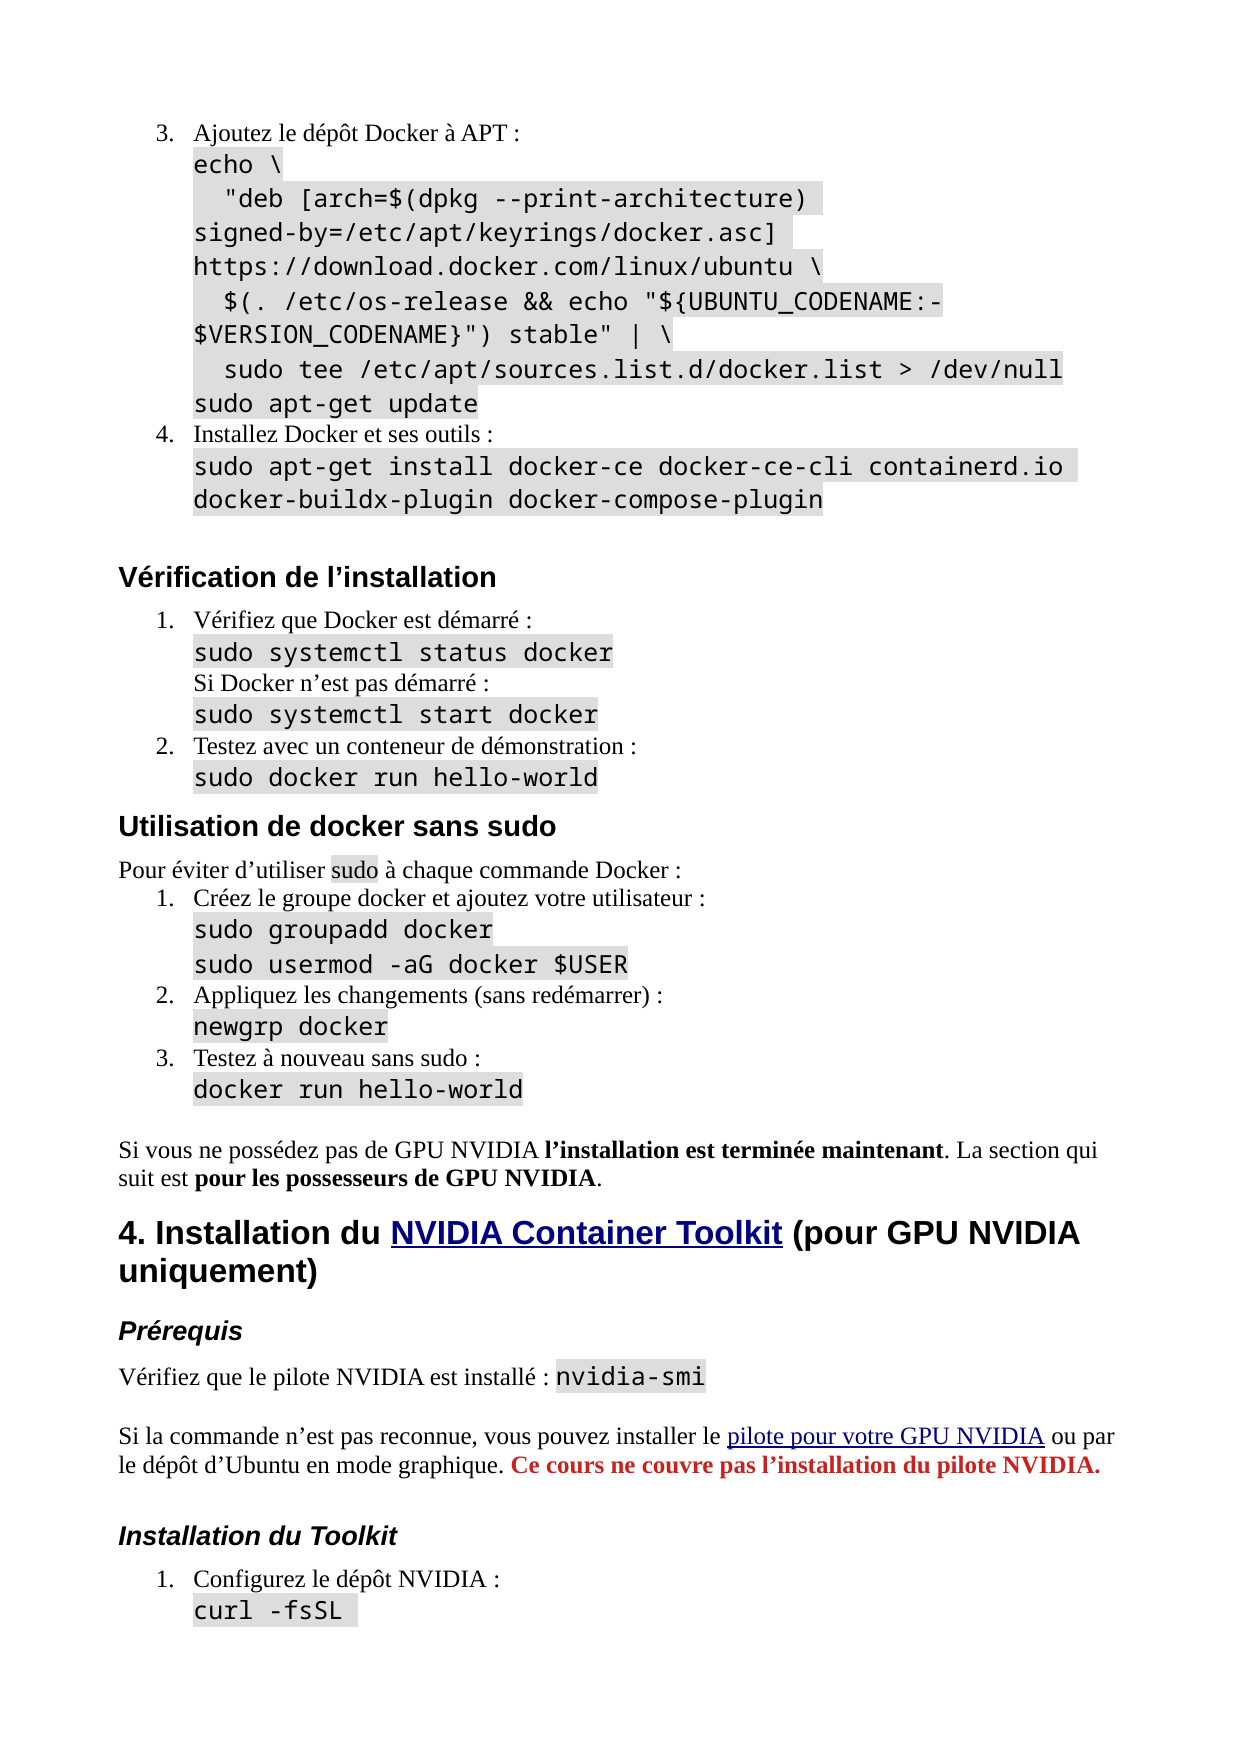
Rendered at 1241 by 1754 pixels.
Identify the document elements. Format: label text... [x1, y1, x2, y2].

list Testez avec un conteneur de démonstration : sudo docker run hello-world [156, 731, 1122, 794]
list Ajoutez le dépôt Docker à APT : echo \ "deb [arch=$(dpkg --print-architecture) signed-by=/etc/apt/keyrings/docker.asc] https://download.docker.com/linux/ubuntu \ $(. /etc/os-release && echo "${UBUNTU_CODENAME:-$VERSION_CODENAME}") stable" | \ sudo tee /etc/apt/sources.list.d/docker.list > /dev/null sudo apt-get update [156, 118, 1122, 419]
list Testez à nouveau sans sudo : docker run hello-world [156, 1043, 1122, 1106]
subtitle Installation du Toolkit [118, 1520, 1122, 1551]
text Vérifiez que le pilote NVIDIA est installé : nvidia-smi Si la commande n’est pas reconnue, vous pouvez installer le pilote pour votre GPU NVIDIA ou par le dépôt d’Ubuntu en mode graphique. Ce cours ne couvre pas l’installation du pilote NVIDIA. [118, 1359, 1122, 1479]
subtitle Utilisation de docker sans sudo [118, 809, 1122, 842]
subtitle Prérequis [118, 1315, 1122, 1346]
list Installez Docker et ses outils : sudo apt-get install docker-ce docker-ce-cli containerd.io docker-buildx-plugin docker-compose-plugin [156, 419, 1122, 516]
list Configurez le dépôt NVIDIA : curl -fsSL [156, 1564, 1122, 1627]
list Vérifiez que Docker est démarré : sudo systemctl status docker Si Docker n’est pas démarré : sudo systemctl start docker [156, 606, 1122, 731]
list Créez le groupe docker et ajoutez votre utilisateur : sudo groupadd docker sudo usermod -aG docker $USER [156, 883, 1122, 980]
subtitle 4. Installation du NVIDIA Container Toolkit (pour GPU NVIDIA uniquement) [118, 1213, 1122, 1290]
subtitle Vérification de l’installation [118, 559, 1122, 593]
list Appliquez les changements (sans redémarrer) : newgrp docker [156, 980, 1122, 1043]
text Pour éviter d’utiliser sudo à chaque commande Docker : [118, 855, 1122, 883]
text Si vous ne possédez pas de GPU NVIDIA l’installation est terminée maintenant. La section qui suit est pour les possesseurs de GPU NVIDIA. [118, 1135, 1122, 1192]
